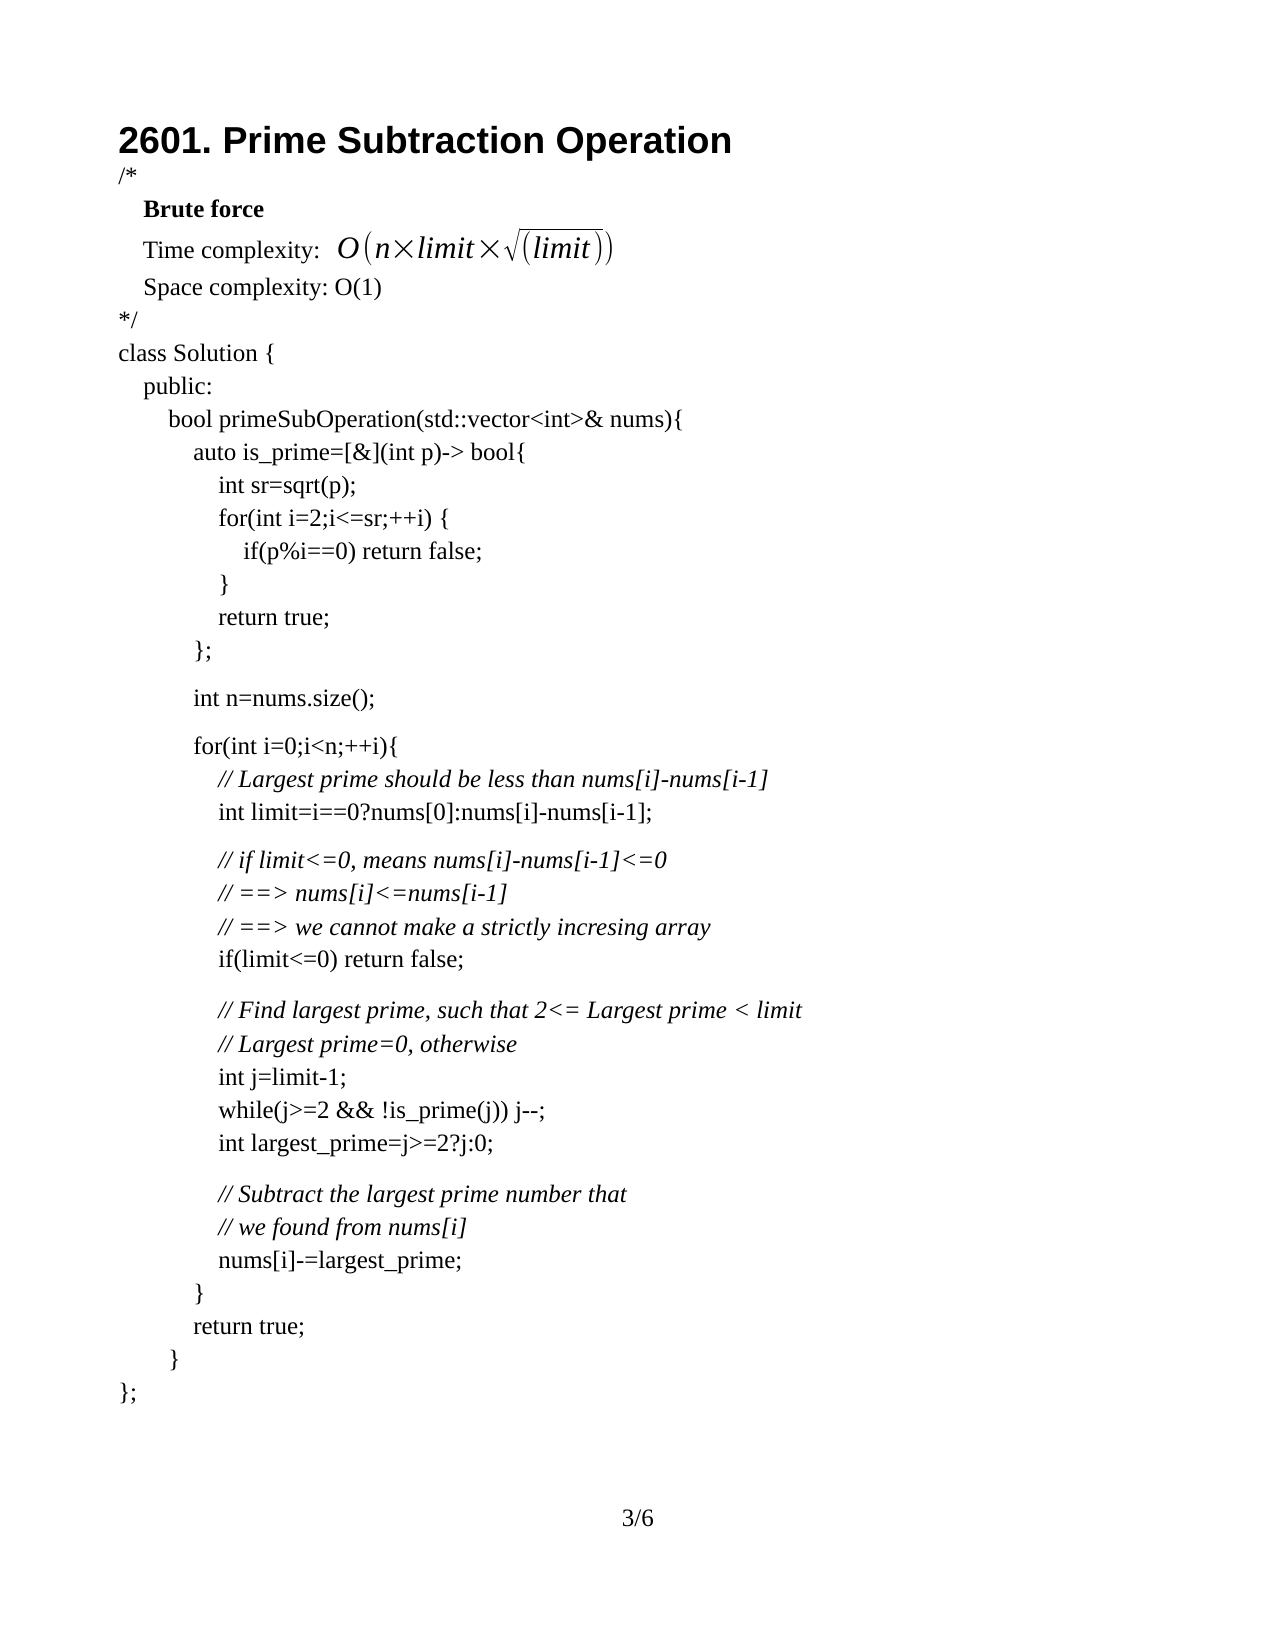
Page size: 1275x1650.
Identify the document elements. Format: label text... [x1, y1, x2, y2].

text // Largest prime=0, otherwise [118, 1029, 1157, 1057]
text for(int i=0;i<n;++i){ [118, 731, 1157, 760]
text */ [118, 305, 1157, 334]
text // if limit<=0, means nums[i]-nums[i-1]<=0 [118, 846, 1157, 874]
text } [118, 569, 1157, 598]
text }; [118, 1377, 1157, 1406]
text // Subtract the largest prime number that [118, 1179, 1157, 1207]
text } [118, 1278, 1157, 1307]
text int limit=i==0?nums[0]:nums[i]-nums[i-1]; [118, 797, 1157, 826]
text if(limit<=0) return false; [118, 944, 1157, 973]
text int j=limit-1; [118, 1062, 1157, 1090]
text } [118, 1344, 1157, 1373]
text // Find largest prime, such that 2<= Largest prime < limit [118, 996, 1157, 1024]
text // we found from nums[i] [118, 1212, 1157, 1241]
text return true; [118, 602, 1157, 631]
text }; [118, 635, 1157, 664]
text auto is_prime=[&](int p)-> bool{ [118, 437, 1157, 466]
text return true; [118, 1311, 1157, 1339]
text for(int i=2;i<=sr;++i) { [118, 503, 1157, 532]
text if(p%i==0) return false; [118, 536, 1157, 565]
text class Solution { [118, 338, 1157, 367]
text nums[i]-=largest_prime; [118, 1245, 1157, 1273]
text int n=nums.size(); [118, 683, 1157, 712]
text int largest_prime=j>=2?j:0; [118, 1128, 1157, 1156]
subtitle 2601. Prime Subtraction Operation [118, 118, 1157, 161]
text // Largest prime should be less than nums[i]-nums[i-1] [118, 764, 1157, 793]
text public: [118, 371, 1157, 400]
text while(j>=2 && !is_prime(j)) j--; [118, 1095, 1157, 1123]
text bool primeSubOperation(std::vector<int>& nums){ [118, 404, 1157, 433]
text int sr=sqrt(p); [118, 470, 1157, 499]
text Time complexity: [118, 227, 1157, 268]
text // ==> nums[i]<=nums[i-1] [118, 878, 1157, 907]
text Brute force [118, 194, 1157, 223]
text // ==> we cannot make a strictly incresing array [118, 912, 1157, 940]
text Space complexity: O(1) [118, 272, 1157, 301]
text /* [118, 161, 1157, 190]
